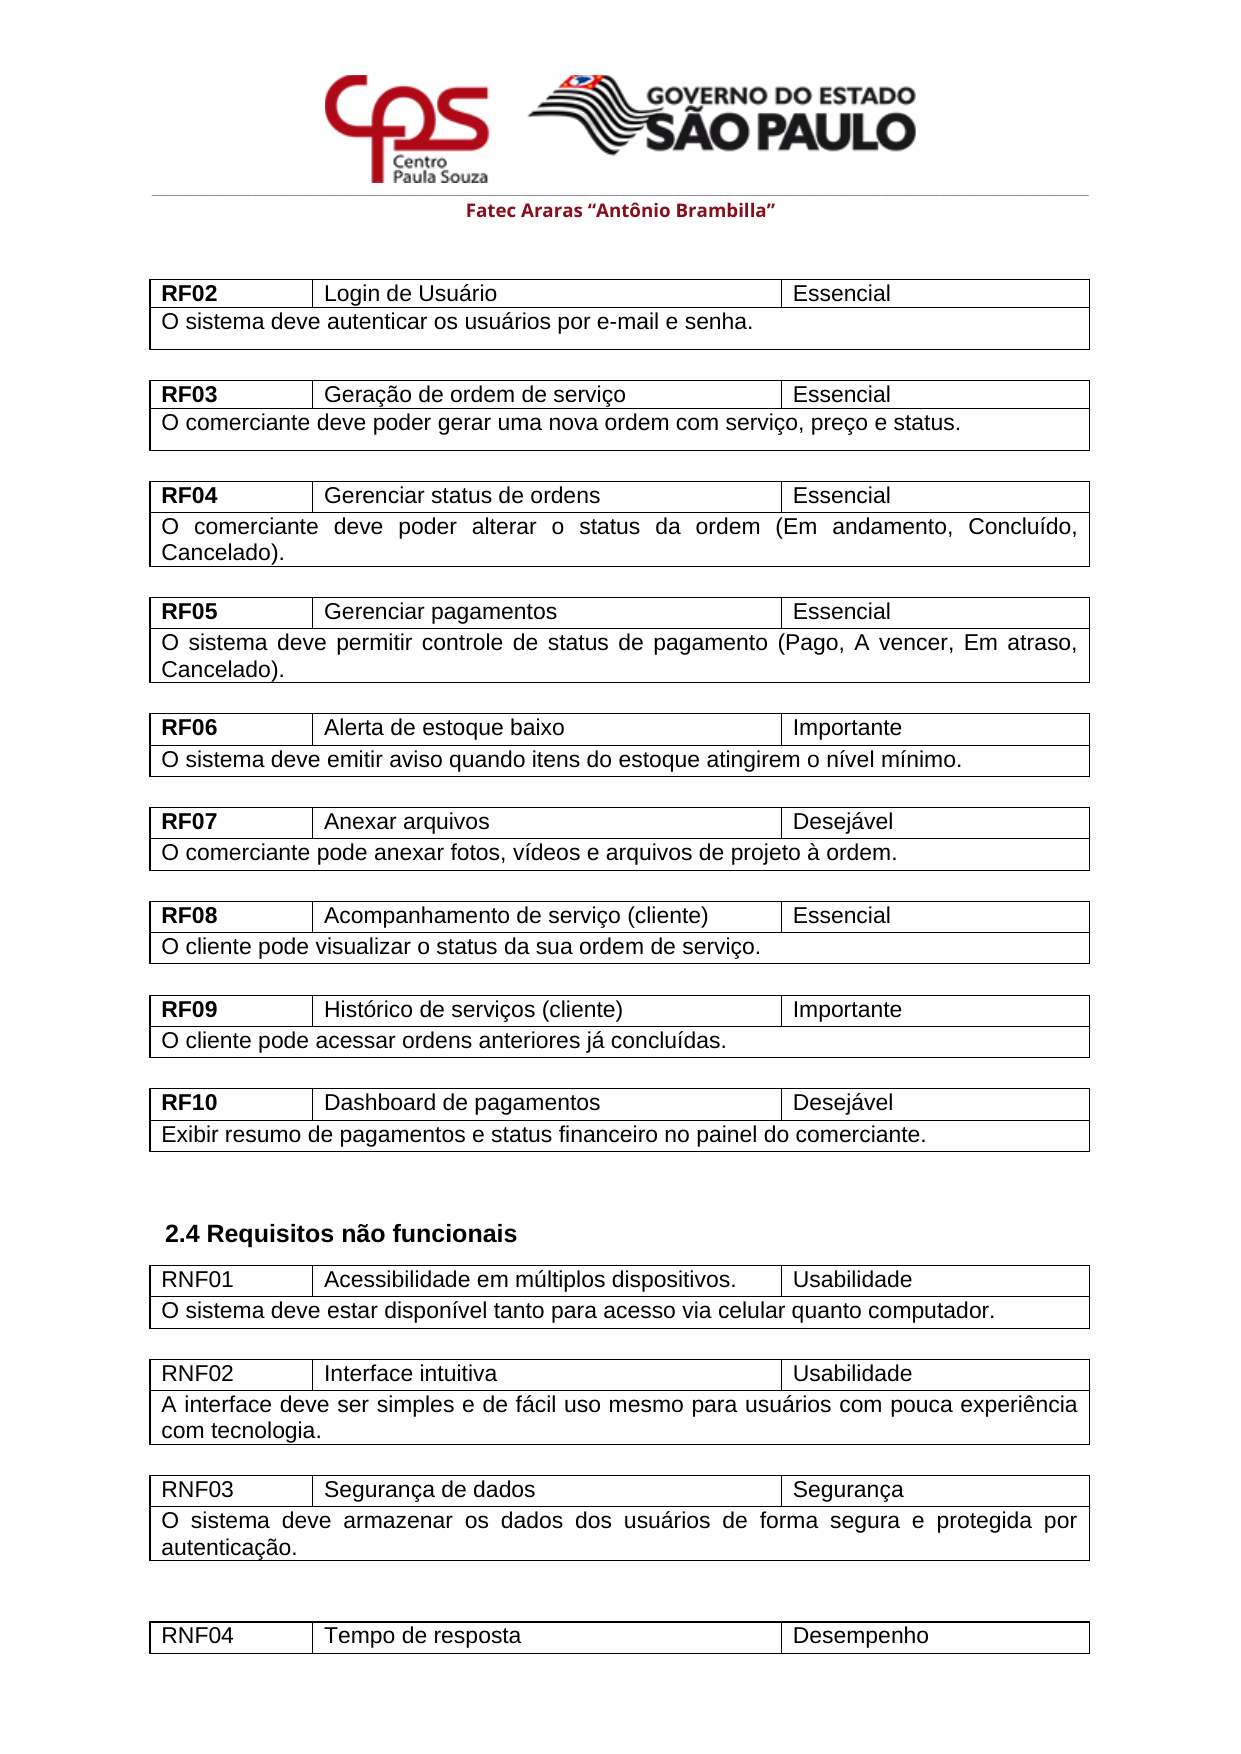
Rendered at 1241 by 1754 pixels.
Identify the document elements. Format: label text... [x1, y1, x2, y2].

table_header Anexar arquivos [313, 808, 781, 838]
table_header RF06 [151, 714, 312, 744]
table_header RF07 [151, 808, 312, 838]
table_header Essencial [782, 598, 1089, 628]
table_cell O comerciante pode anexar fotos, vídeos e arquivos de projeto à ordem. [151, 839, 1089, 869]
table_cell A interface deve ser simples e de fácil uso mesmo para usuários com pouca experiência com tecnologia. [151, 1391, 1089, 1444]
table_header RNF01 [151, 1266, 312, 1296]
table_header Essencial [782, 482, 1089, 512]
picture [325, 75, 916, 183]
table_header Geração de ordem de serviço [313, 381, 781, 407]
table_header Segurança de dados [313, 1476, 781, 1506]
table_header Desejável [782, 808, 1089, 838]
table_header Acompanhamento de serviço (cliente) [313, 902, 781, 932]
table_header RF05 [151, 598, 312, 628]
table_cell O sistema deve emitir aviso quando itens do estoque atingirem o nível mínimo. [151, 746, 1089, 776]
table_header RF03 [151, 381, 312, 407]
table_cell O sistema deve armazenar os dados dos usuários de forma segura e protegida por autenticação. [151, 1507, 1089, 1560]
table_header Desejável [782, 1089, 1089, 1119]
table_header Essencial [782, 280, 1089, 307]
table_header Essencial [782, 902, 1089, 932]
table_header Importante [782, 996, 1089, 1026]
table_header Desempenho [782, 1623, 1089, 1653]
table_cell O sistema deve permitir controle de status de pagamento (Pago, A vencer, Em atraso, Cancelado). [151, 629, 1089, 682]
subtitle 2.4 Requisitos não funcionais [165, 1219, 1091, 1248]
table_header Histórico de serviços (cliente) [313, 996, 781, 1026]
table_header Importante [782, 714, 1089, 744]
table_header Interface intuitiva [313, 1360, 781, 1390]
table_cell O comerciante deve poder alterar o status da ordem (Em andamento, Concluído, Cancelado). [151, 513, 1089, 566]
table_cell O cliente pode acessar ordens anteriores já concluídas. [151, 1027, 1089, 1057]
table_header RF04 [151, 482, 312, 512]
table_cell Exibir resumo de pagamentos e status financeiro no painel do comerciante. [151, 1121, 1089, 1151]
table_header Gerenciar pagamentos [313, 598, 781, 628]
table_header Acessibilidade em múltiplos dispositivos. [313, 1266, 781, 1296]
table_header Usabilidade [782, 1360, 1089, 1390]
table_header RNF03 [151, 1476, 312, 1506]
table_header RNF02 [151, 1360, 312, 1390]
table_header Gerenciar status de ordens [313, 482, 781, 512]
table_header Login de Usuário [313, 280, 781, 307]
table_cell O sistema deve estar disponível tanto para acesso via celular quanto computador. [151, 1297, 1089, 1327]
table_header RNF04 [151, 1623, 312, 1653]
table_header RF09 [151, 996, 312, 1026]
table_cell O cliente pode visualizar o status da sua ordem de serviço. [151, 933, 1089, 963]
table_header Tempo de resposta [313, 1623, 781, 1653]
table_cell O sistema deve autenticar os usuários por e-mail e senha. [151, 308, 1089, 349]
table_header Usabilidade [782, 1266, 1089, 1296]
table_header RF02 [151, 280, 312, 307]
table_header Alerta de estoque baixo [313, 714, 781, 744]
table_header RF10 [151, 1089, 312, 1119]
table_header Essencial [782, 381, 1089, 407]
table_cell O comerciante deve poder gerar uma nova ordem com serviço, preço e status. [151, 409, 1089, 449]
table_header Dashboard de pagamentos [313, 1089, 781, 1119]
table_header Segurança [782, 1476, 1089, 1506]
table_header RF08 [151, 902, 312, 932]
